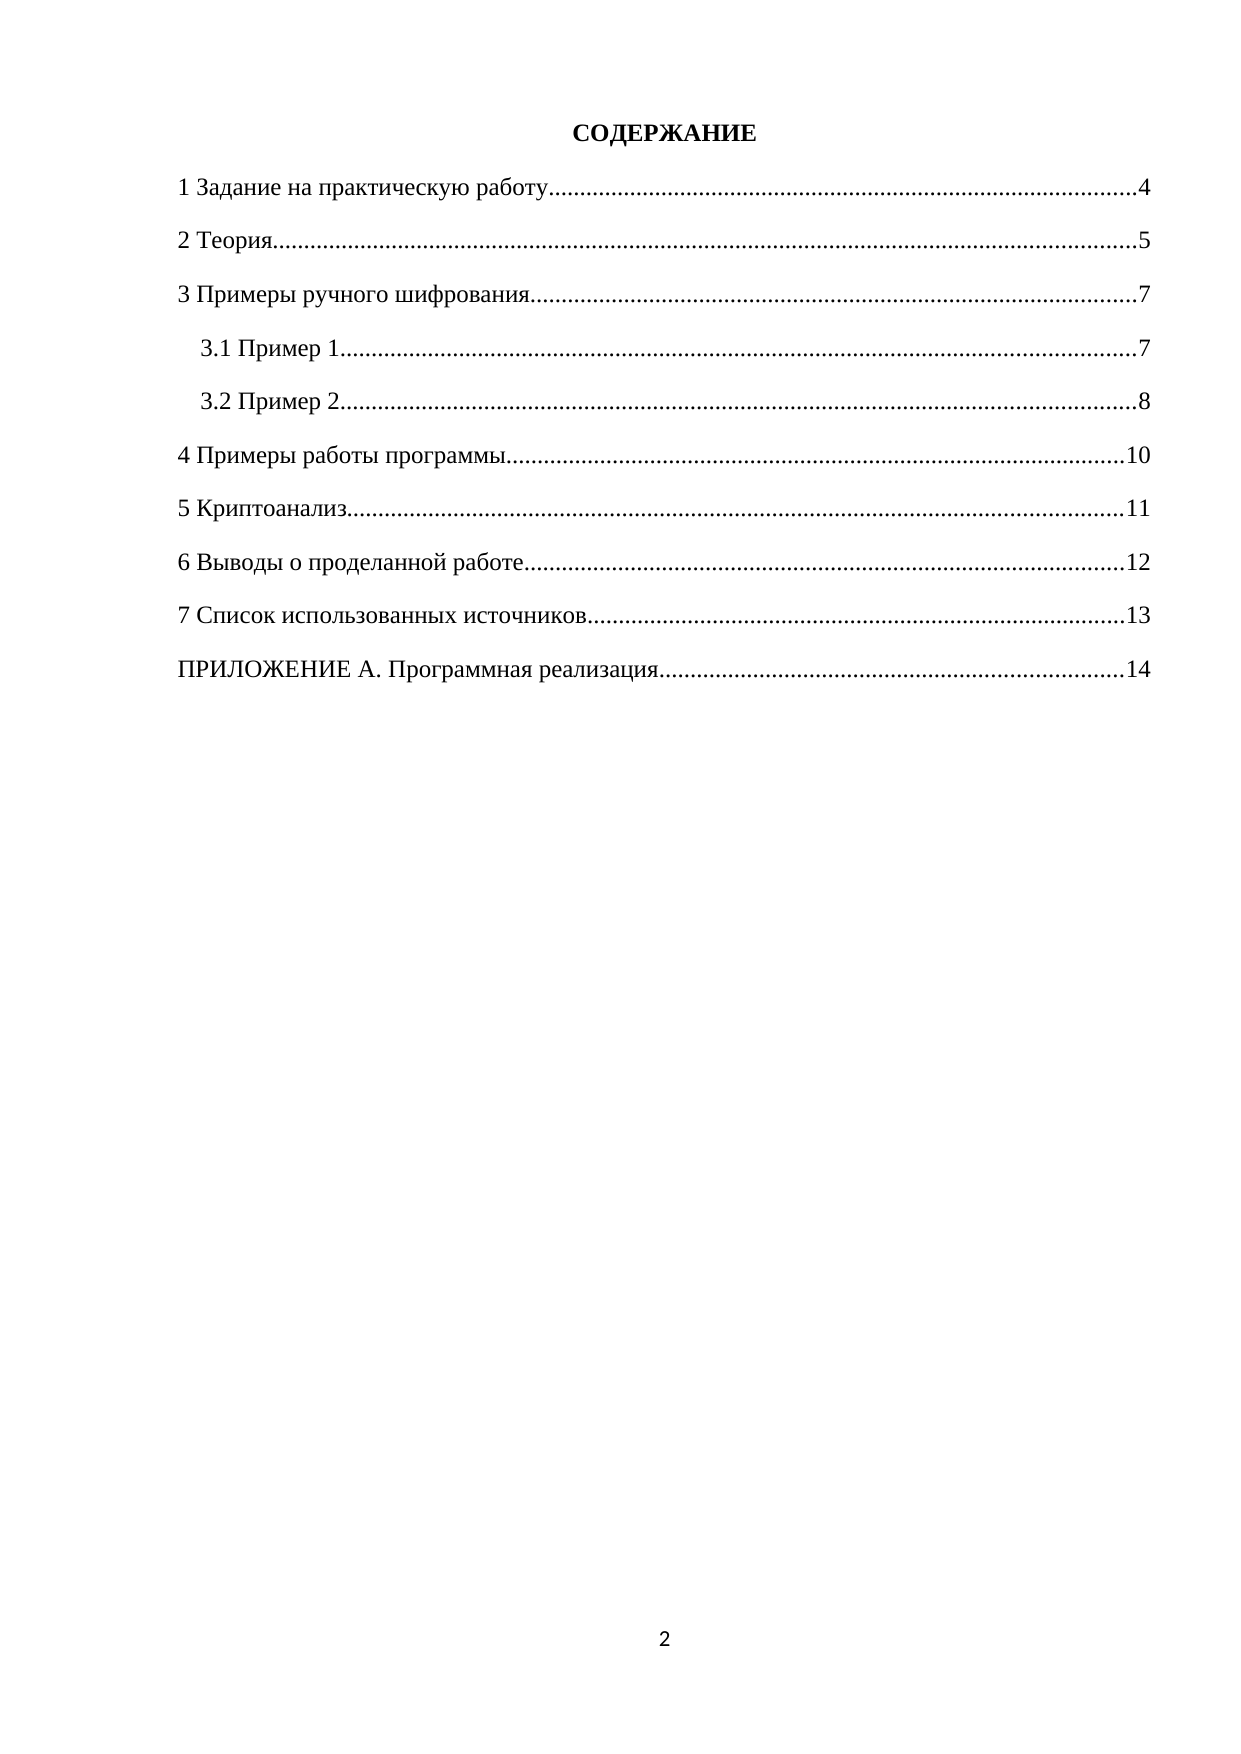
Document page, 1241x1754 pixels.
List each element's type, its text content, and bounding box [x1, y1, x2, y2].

text 4 Примеры работы программы 10 [177, 440, 1152, 468]
text 3.2 Пример 2 8 [200, 386, 1152, 415]
text 3 Примеры ручного шифрования 7 [177, 279, 1152, 308]
text 3.1 Пример 1 7 [200, 333, 1152, 361]
text 5 Криптоанализ 11 [177, 493, 1152, 522]
text ПРИЛОЖЕНИЕ А. Программная реализация 14 [177, 654, 1152, 683]
text СОДЕРЖАНИЕ [177, 118, 1152, 147]
text 6 Выводы о проделанной работе 12 [177, 547, 1152, 576]
text 2 Теория 5 [177, 226, 1152, 254]
text 7 Список использованных источников 13 [177, 600, 1152, 629]
text 1 Задание на практическую работу 4 [177, 172, 1152, 201]
